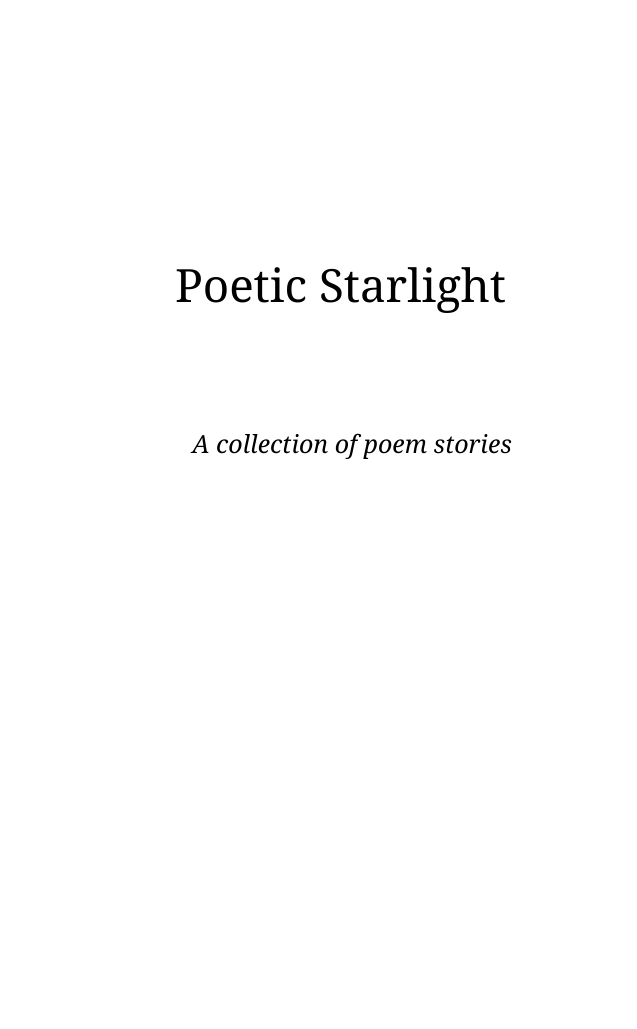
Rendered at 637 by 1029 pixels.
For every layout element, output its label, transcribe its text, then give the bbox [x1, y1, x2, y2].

text A collection of poem stories [97, 419, 583, 461]
subtitle Poetic Starlight [97, 254, 583, 316]
